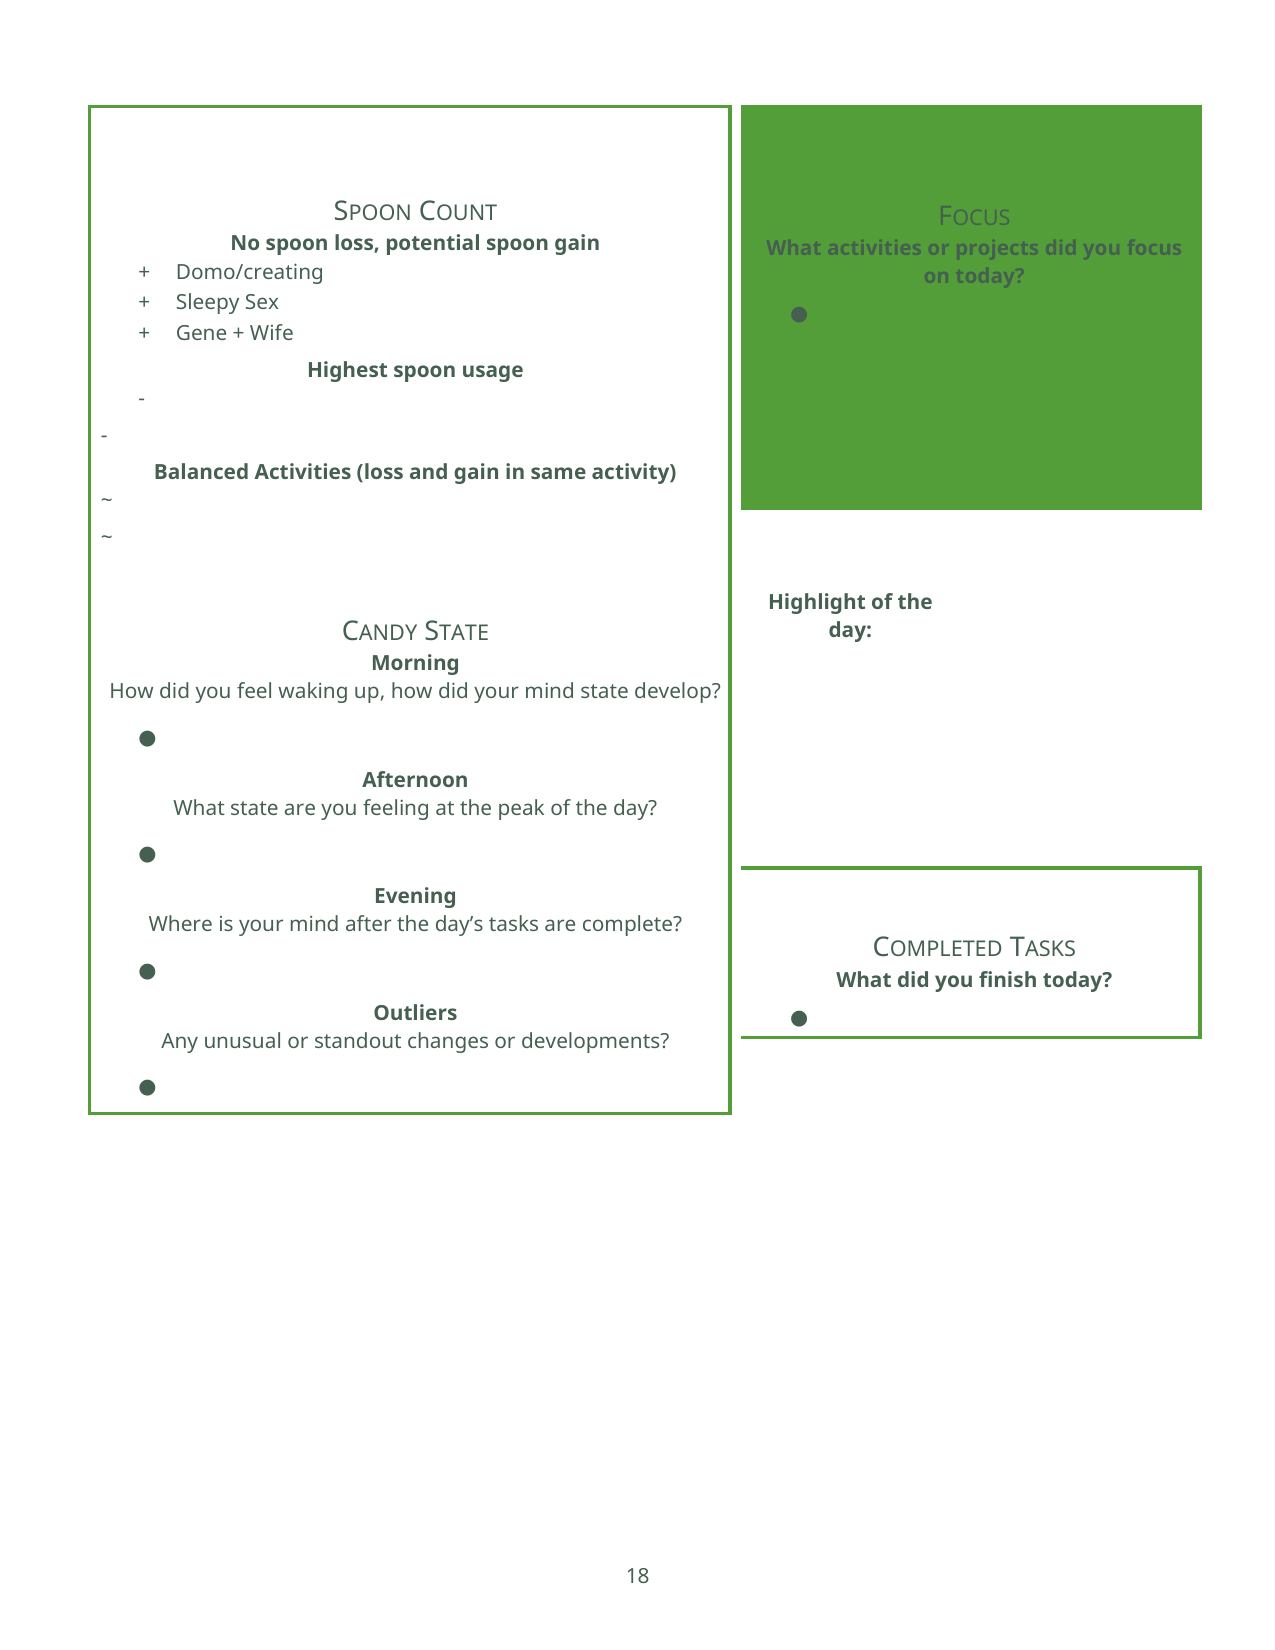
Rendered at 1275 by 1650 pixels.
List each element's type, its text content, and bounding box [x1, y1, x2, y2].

table_header [948, 542, 1143, 644]
table_header [75, 105, 88, 1115]
table_cell Spoon Count No spoon loss, potential spoon gain Domo/creating Sleepy Sex Gene + Wife Highest spoon usage - Balanced Activities (loss and gain in same activity) ~ ~ Candy State Morning How did you feel waking up, how did your mind state develop? Afternoon What state are you feeling at the peak of the day? Evening Where is your mind after the day’s tasks are complete? Outliers Any unusual or standout changes or developments? [91, 108, 728, 1112]
table_header Highlight of the day: [753, 542, 948, 644]
table_cell [948, 679, 1143, 737]
table_cell [753, 644, 948, 679]
table_header Focus What activities or projects did you focus on today? [741, 108, 1198, 506]
table_cell [753, 679, 948, 737]
table_cell [948, 644, 1143, 679]
table_cell Completed Tasks What did you finish today? [741, 870, 1198, 1036]
table_cell [753, 737, 948, 802]
table_cell [741, 510, 1200, 866]
table_header [732, 105, 1200, 1115]
table_cell [948, 737, 1143, 802]
